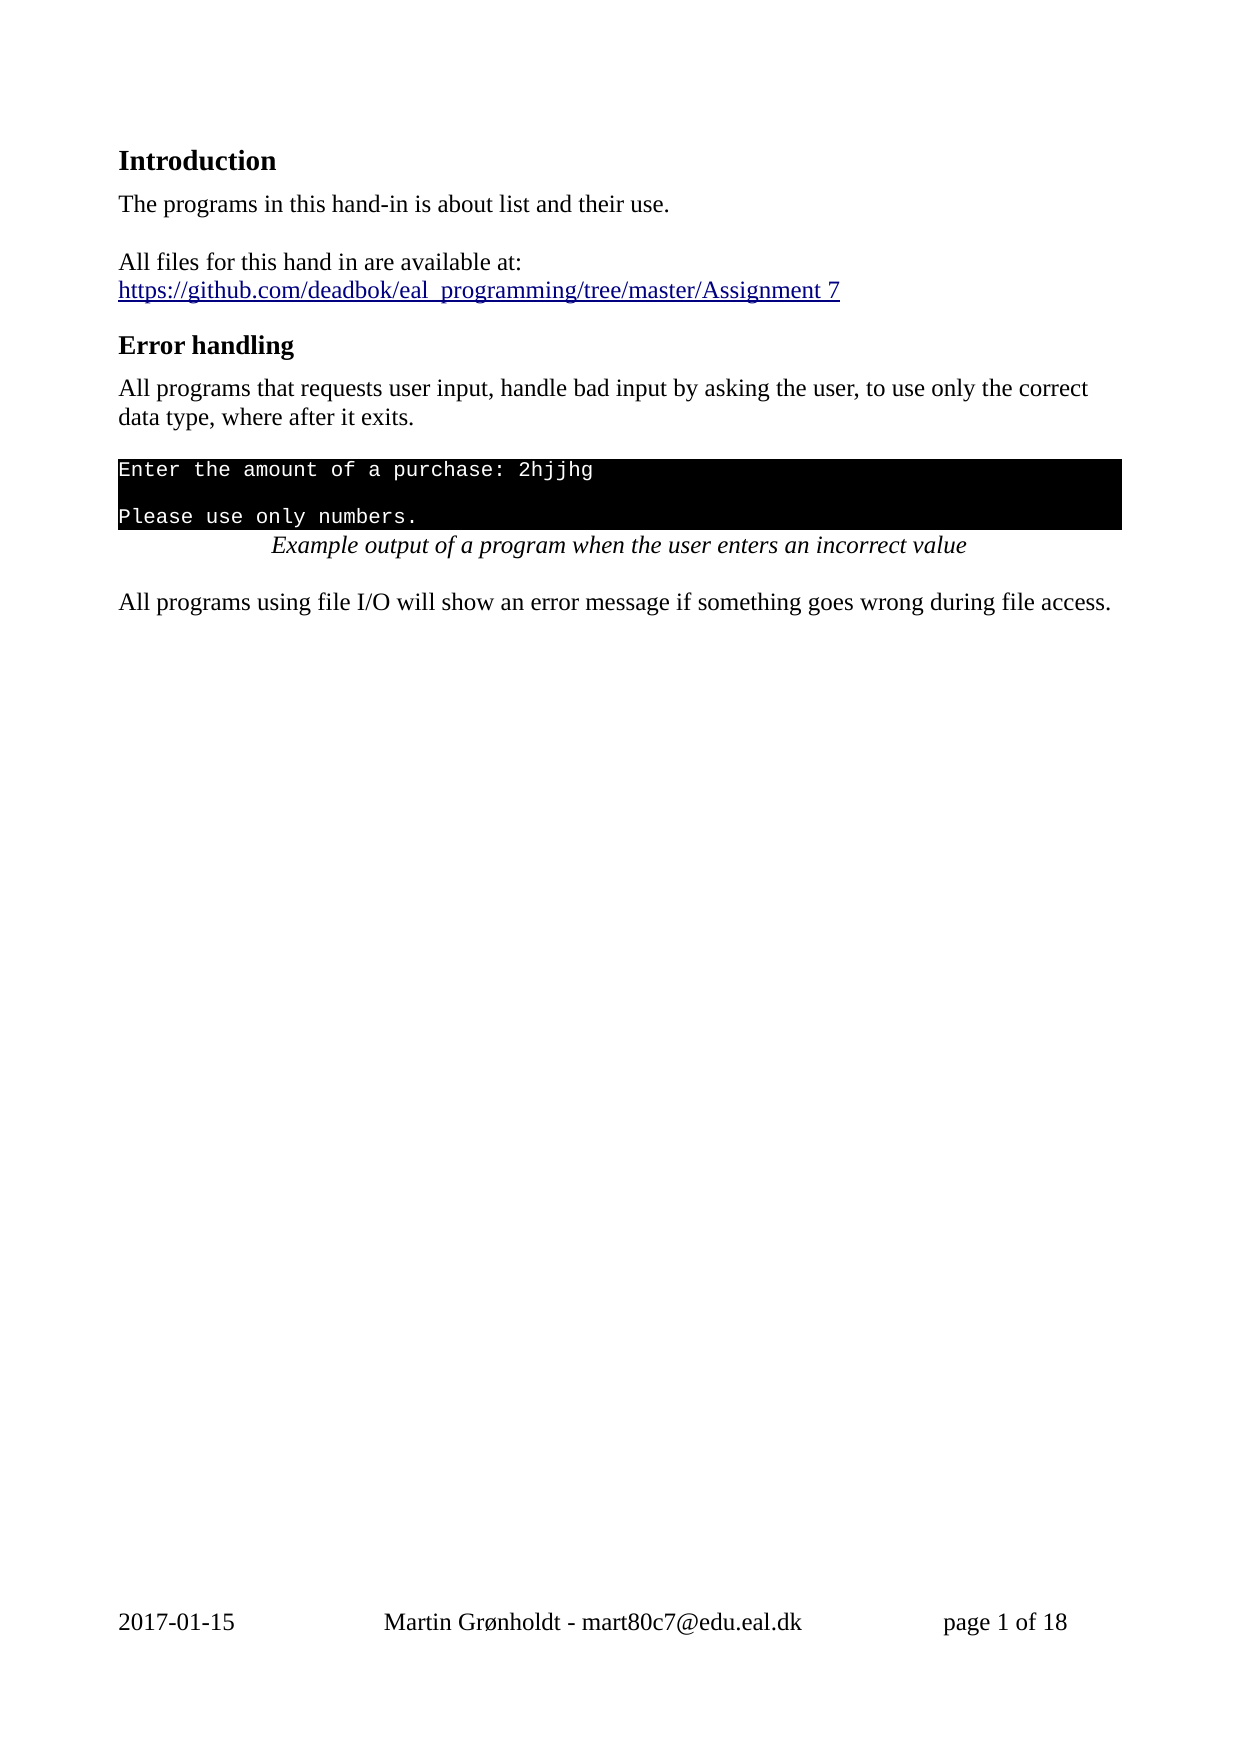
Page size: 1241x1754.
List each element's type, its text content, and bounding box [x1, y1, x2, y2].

text All programs that requests user input, handle bad input by asking the user, to use only the correct data type, where after it exits. [118, 373, 1122, 430]
subtitle Introduction [118, 143, 1122, 177]
text Example output of a program when the user enters an incorrect value [118, 530, 1122, 559]
text All files for this hand in are available at: [118, 247, 1122, 275]
subtitle Error handling [118, 329, 1122, 360]
text Please use only numbers. [118, 506, 1122, 530]
text Enter the amount of a purchase: 2hjjhg [118, 459, 1122, 483]
text All programs using file I/O will show an error message if something goes wrong during file access. [118, 587, 1122, 616]
text https://github.com/deadbok/eal_programming/tree/master/Assignment 7 [118, 275, 1122, 304]
text The programs in this hand-in is about list and their use. [118, 189, 1122, 218]
